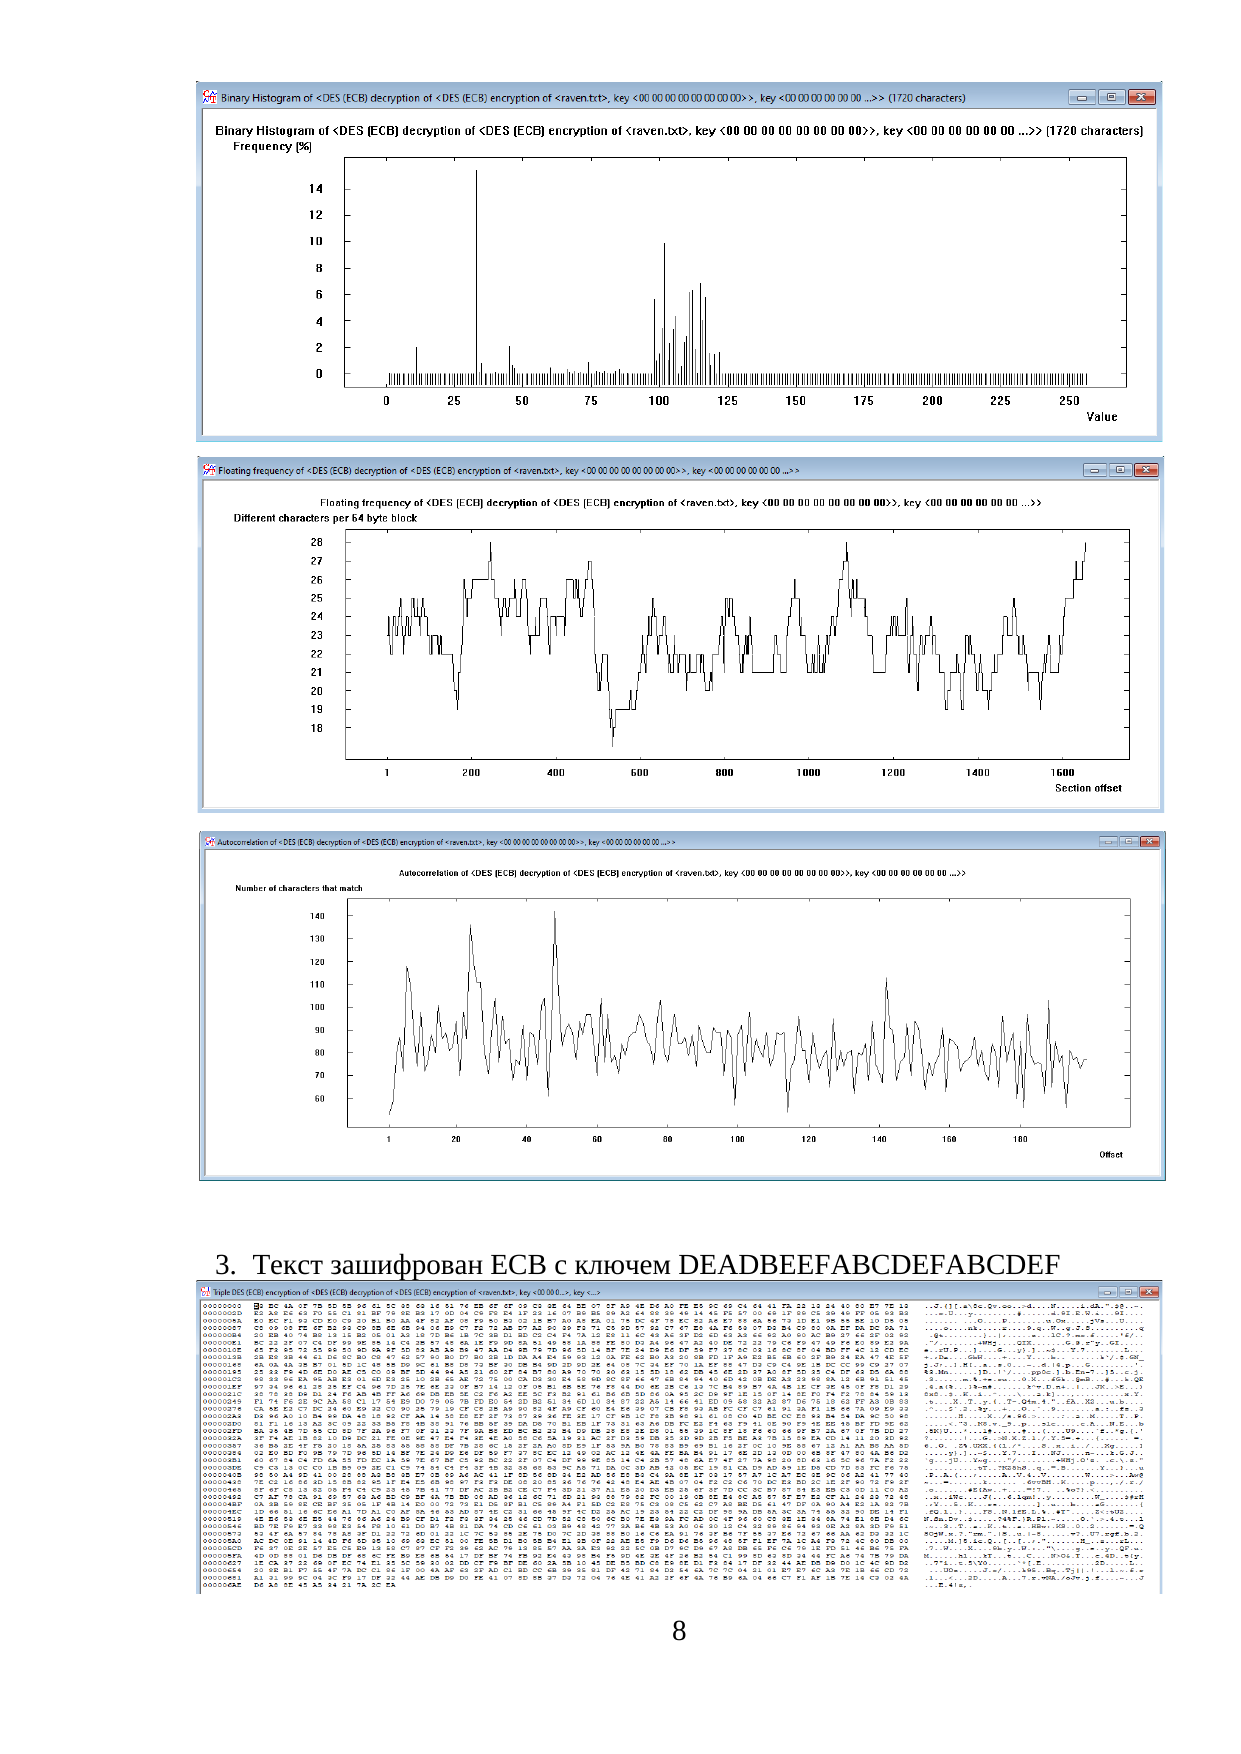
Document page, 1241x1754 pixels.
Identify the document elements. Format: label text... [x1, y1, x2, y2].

list Текст зашифрован ECB с ключем DEADBEEFABCDEFABCDEF [215, 1247, 1181, 1281]
picture [196, 81, 1163, 442]
picture [196, 1280, 1163, 1594]
picture [197, 456, 1165, 813]
picture [199, 831, 1166, 1181]
